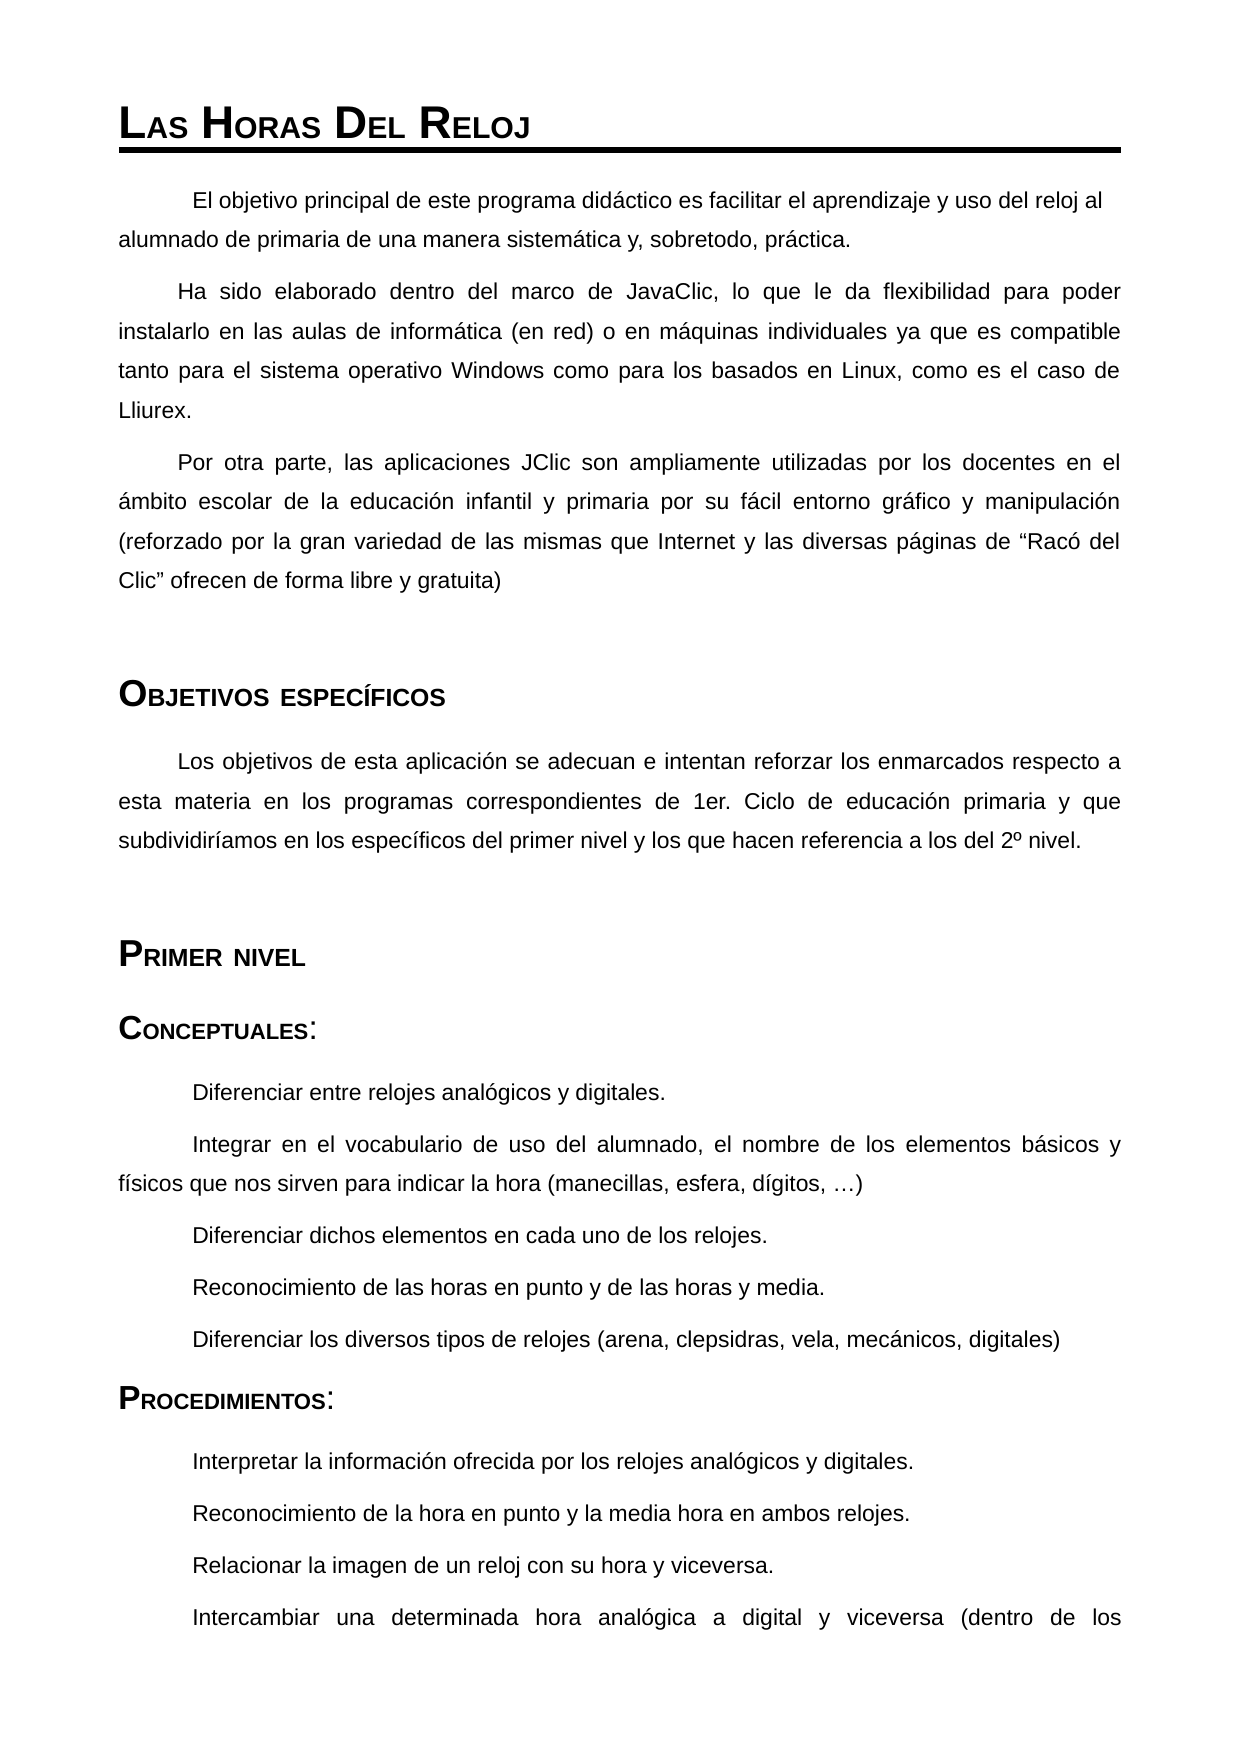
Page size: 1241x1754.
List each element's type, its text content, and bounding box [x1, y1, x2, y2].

text Integrar en el vocabulario de uso del alumnado, el nombre de los elementos básicos y físicos que nos sirven para indicar la hora (manecillas, esfera, dígitos, …) [118, 1131, 1122, 1196]
text Ha sido elaborado dentro del marco de JavaClic, lo que le da flexibilidad para poder instalarlo en las aulas de informática (en red) o en máquinas individuales ya que es compatible tanto para el sistema operativo Windows como para los basados en Linux, como es el caso de Lliurex. [118, 278, 1122, 423]
text Los objetivos de esta aplicación se adecuan e intentan reforzar los enmarcados respecto a esta materia en los programas correspondientes de 1er. Ciclo de educación primaria y que subdividiríamos en los específicos del primer nivel y los que hacen referencia a los del 2º nivel. [118, 748, 1122, 854]
text Reconocimiento de la hora en punto y la media hora en ambos relojes. [118, 1500, 1122, 1526]
text Reconocimiento de las horas en punto y de las horas y media. [118, 1274, 1122, 1300]
text Las Horas Del Reloj [118, 95, 1122, 148]
text Primer nivel [118, 931, 1122, 974]
text Intercambiar una determinada hora analógica a digital y viceversa (dentro de los [118, 1604, 1122, 1630]
text El objetivo principal de este programa didáctico es facilitar el aprendizaje y uso del reloj al alumnado de primaria de una manera sistemática y, sobretodo, práctica. [118, 187, 1122, 253]
text Diferenciar entre relojes analógicos y digitales. [118, 1078, 1122, 1105]
text Interpretar la información ofrecida por los relojes analógicos y digitales. [118, 1448, 1122, 1474]
text Relacionar la imagen de un reloj con su hora y viceversa. [118, 1552, 1122, 1578]
text Procedimientos: [118, 1378, 1122, 1416]
text Objetivos específicos [118, 671, 1122, 714]
text Diferenciar dichos elementos en cada uno de los relojes. [118, 1222, 1122, 1248]
text Diferenciar los diversos tipos de relojes (arena, clepsidras, vela, mecánicos, digitales) [118, 1326, 1122, 1352]
text Conceptuales: [118, 1008, 1122, 1047]
text Por otra parte, las aplicaciones JClic son ampliamente utilizadas por los docentes en el ámbito escolar de la educación infantil y primaria por su fácil entorno gráfico y manipulación (reforzado por la gran variedad de las mismas que Internet y las diversas páginas de “Racó del Clic” ofrecen de forma libre y gratuita) [118, 449, 1122, 593]
